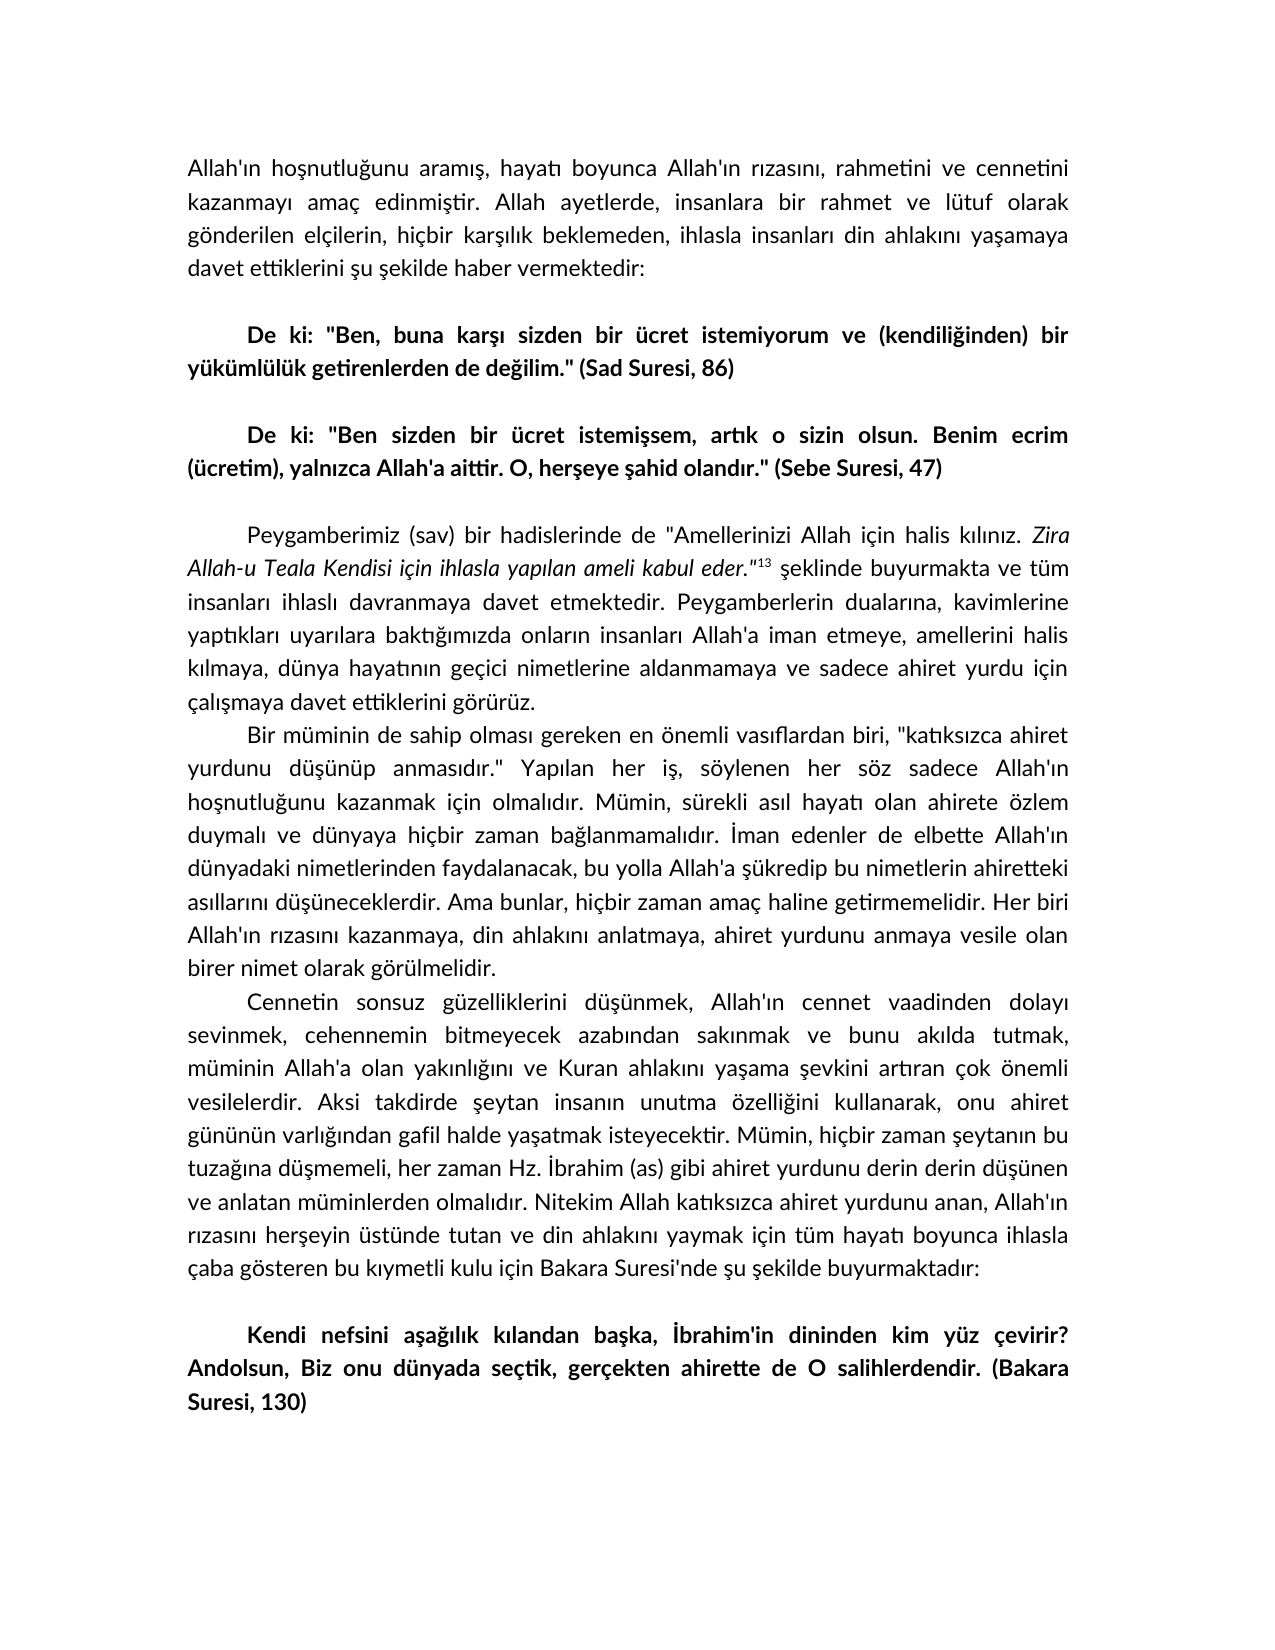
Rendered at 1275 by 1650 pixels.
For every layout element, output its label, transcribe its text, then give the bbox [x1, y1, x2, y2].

text Peygamberimiz (sav) bir hadislerinde de "Amellerinizi Allah için halis kılınız. Zira Allah-u Teala Kendisi için ihlasla yapılan ameli kabul eder."13 şeklinde buyurmakta ve tüm insanları ihlaslı davranmaya davet etmektedir. Peygamberlerin dualarına, kavimlerine yaptıkları uyarılara baktığımızda onların insanları Allah'a iman etmeye, amellerini halis kılmaya, dünya hayatının geçici nimetlerine aldanmamaya ve sadece ahiret yurdu için çalışmaya davet ettiklerini görürüz. [187, 517, 1070, 717]
text Cennetin sonsuz güzelliklerini düşünmek, Allah'ın cennet vaadinden dolayı sevinmek, cehennemin bitmeyecek azabından sakınmak ve bunu akılda tutmak, müminin Allah'a olan yakınlığını ve Kuran ahlakını yaşama şevkini artıran çok önemli vesilelerdir. Aksi takdirde şeytan insanın unutma özelliğini kullanarak, onu ahiret gününün varlığından gafil halde yaşatmak isteyecektir. Mümin, hiçbir zaman şeytanın bu tuzağına düşmemeli, her zaman Hz. İbrahim (as) gibi ahiret yurdunu derin derin düşünen ve anlatan müminlerden olmalıdır. Nitekim Allah katıksızca ahiret yurdunu anan, Allah'ın rızasını herşeyin üstünde tutan ve din ahlakını yaymak için tüm hayatı boyunca ihlasla çaba gösteren bu kıymetli kulu için Bakara Suresi'nde şu şekilde buyurmaktadır: [187, 983, 1070, 1283]
text De ki: "Ben sizden bir ücret istemişsem, artık o sizin olsun. Benim ecrim (ücretim), yalnızca Allah'a aittir. O, herşeye şahid olandır." (Sebe Suresi, 47) [187, 417, 1070, 483]
text Bir müminin de sahip olması gereken en önemli vasıflardan biri, "katıksızca ahiret yurdunu düşünüp anmasıdır." Yapılan her iş, söylenen her söz sadece Allah'ın hoşnutluğunu kazanmak için olmalıdır. Mümin, sürekli asıl hayatı olan ahirete özlem duymalı ve dünyaya hiçbir zaman bağlanmamalıdır. İman edenler de elbette Allah'ın dünyadaki nimetlerinden faydalanacak, bu yolla Allah'a şükredip bu nimetlerin ahiretteki asıllarını düşüneceklerdir. Ama bunlar, hiçbir zaman amaç haline getirmemelidir. Her biri Allah'ın rızasını kazanmaya, din ahlakını anlatmaya, ahiret yurdunu anmaya vesile olan birer nimet olarak görülmelidir. [187, 717, 1070, 983]
text Kendi nefsini aşağılık kılandan başka, İbrahim'in dininden kim yüz çevirir? Andolsun, Biz onu dünyada seçtik, gerçekten ahirette de O salihlerdendir. (Bakara Suresi, 130) [187, 1317, 1070, 1417]
text De ki: "Ben, buna karşı sizden bir ücret istemiyorum ve (kendiliğinden) bir yükümlülük getirenlerden de değilim." (Sad Suresi, 86) [187, 317, 1070, 383]
text Allah'ın hoşnutluğunu aramış, hayatı boyunca Allah'ın rızasını, rahmetini ve cennetini kazanmayı amaç edinmiştir. Allah ayetlerde, insanlara bir rahmet ve lütuf olarak gönderilen elçilerin, hiçbir karşılık beklemeden, ihlasla insanları din ahlakını yaşamaya davet ettiklerini şu şekilde haber vermektedir: [187, 150, 1070, 283]
